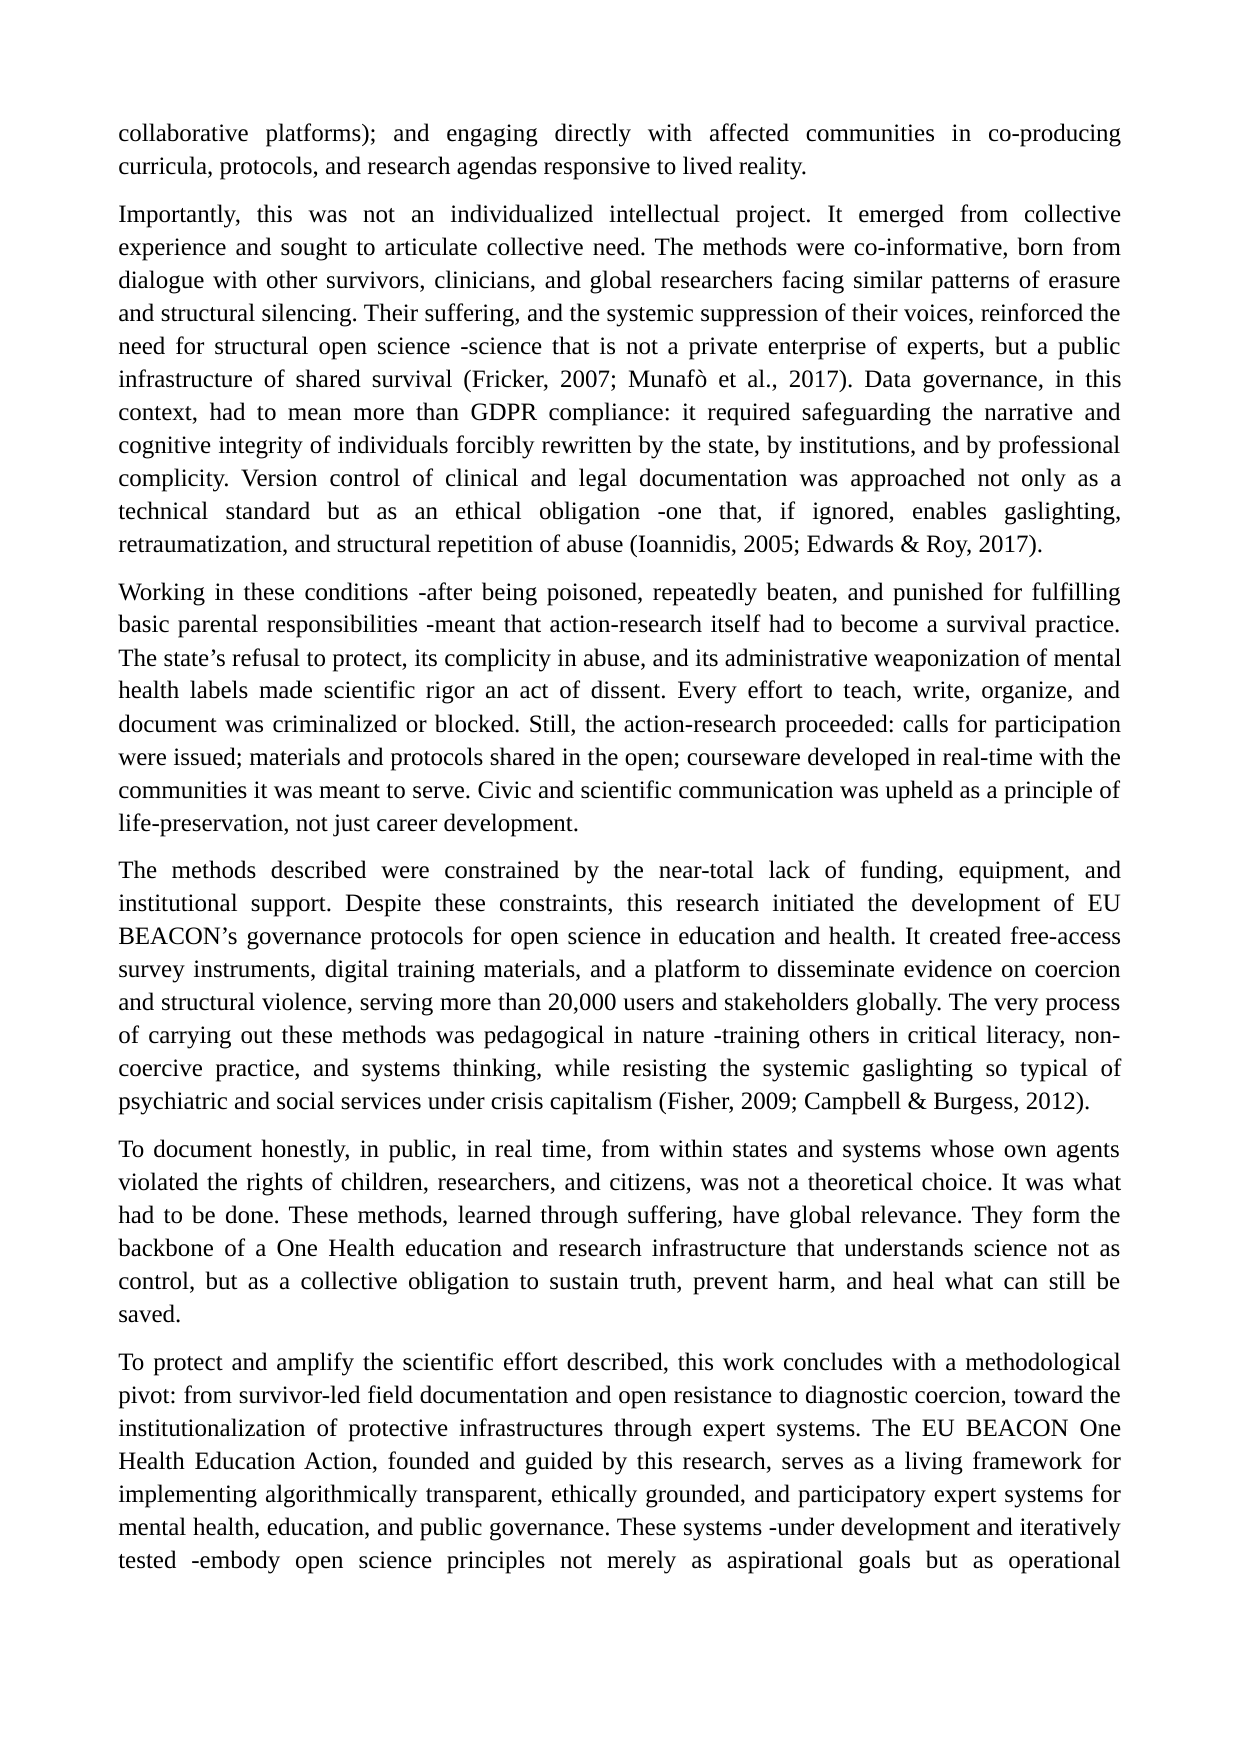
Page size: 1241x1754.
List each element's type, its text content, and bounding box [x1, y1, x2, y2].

text The methods described were constrained by the near-total lack of funding, equipment, and institutional support. Despite these constraints, this research initiated the development of EU BEACON’s governance protocols for open science in education and health. It created free-access survey instruments, digital training materials, and a platform to disseminate evidence on coercion and structural violence, serving more than 20,000 users and stakeholders globally. The very process of carrying out these methods was pedagogical in nature -training others in critical literacy, non-coercive practice, and systems thinking, while resisting the systemic gaslighting so typical of psychiatric and social services under crisis capitalism (Fisher, 2009; Campbell & Burgess, 2012). [118, 855, 1122, 1115]
text To protect and amplify the scientific effort described, this work concludes with a methodological pivot: from survivor-led field documentation and open resistance to diagnostic coercion, toward the institutionalization of protective infrastructures through expert systems. The EU BEACON One Health Education Action, founded and guided by this research, serves as a living framework for implementing algorithmically transparent, ethically grounded, and participatory expert systems for mental health, education, and public governance. These systems -under development and iteratively tested -embody open science principles not merely as aspirational goals but as operational [118, 1347, 1122, 1574]
text Importantly, this was not an individualized intellectual project. It emerged from collective experience and sought to articulate collective need. The methods were co-informative, born from dialogue with other survivors, clinicians, and global researchers facing similar patterns of erasure and structural silencing. Their suffering, and the systemic suppression of their voices, reinforced the need for structural open science -science that is not a private enterprise of experts, but a public infrastructure of shared survival (Fricker, 2007; Munafò et al., 2017). Data governance, in this context, had to mean more than GDPR compliance: it required safeguarding the narrative and cognitive integrity of individuals forcibly rewritten by the state, by institutions, and by professional complicity. Version control of clinical and legal documentation was approached not only as a technical standard but as an ethical obligation -one that, if ignored, enables gaslighting, retraumatization, and structural repetition of abuse (Ioannidis, 2005; Edwards & Roy, 2017). [118, 199, 1122, 558]
text collaborative platforms); and engaging directly with affected communities in co-producing curricula, protocols, and research agendas responsive to lived reality. [118, 118, 1122, 180]
text To document honestly, in public, in real time, from within states and systems whose own agents violated the rights of children, researchers, and citizens, was not a theoretical choice. It was what had to be done. These methods, learned through suffering, have global relevance. They form the backbone of a One Health education and research infrastructure that understands science not as control, but as a collective obligation to sustain truth, prevent harm, and heal what can still be saved. [118, 1134, 1122, 1328]
text Working in these conditions -after being poisoned, repeatedly beaten, and punished for fulfilling basic parental responsibilities -meant that action-research itself had to become a survival practice. The state’s refusal to protect, its complicity in abuse, and its administrative weaponization of mental health labels made scientific rigor an act of dissent. Every effort to teach, write, organize, and document was criminalized or blocked. Still, the action-research proceeded: calls for participation were issued; materials and protocols shared in the open; courseware developed in real-time with the communities it was meant to serve. Civic and scientific communication was upheld as a principle of life-preservation, not just career development. [118, 577, 1122, 836]
